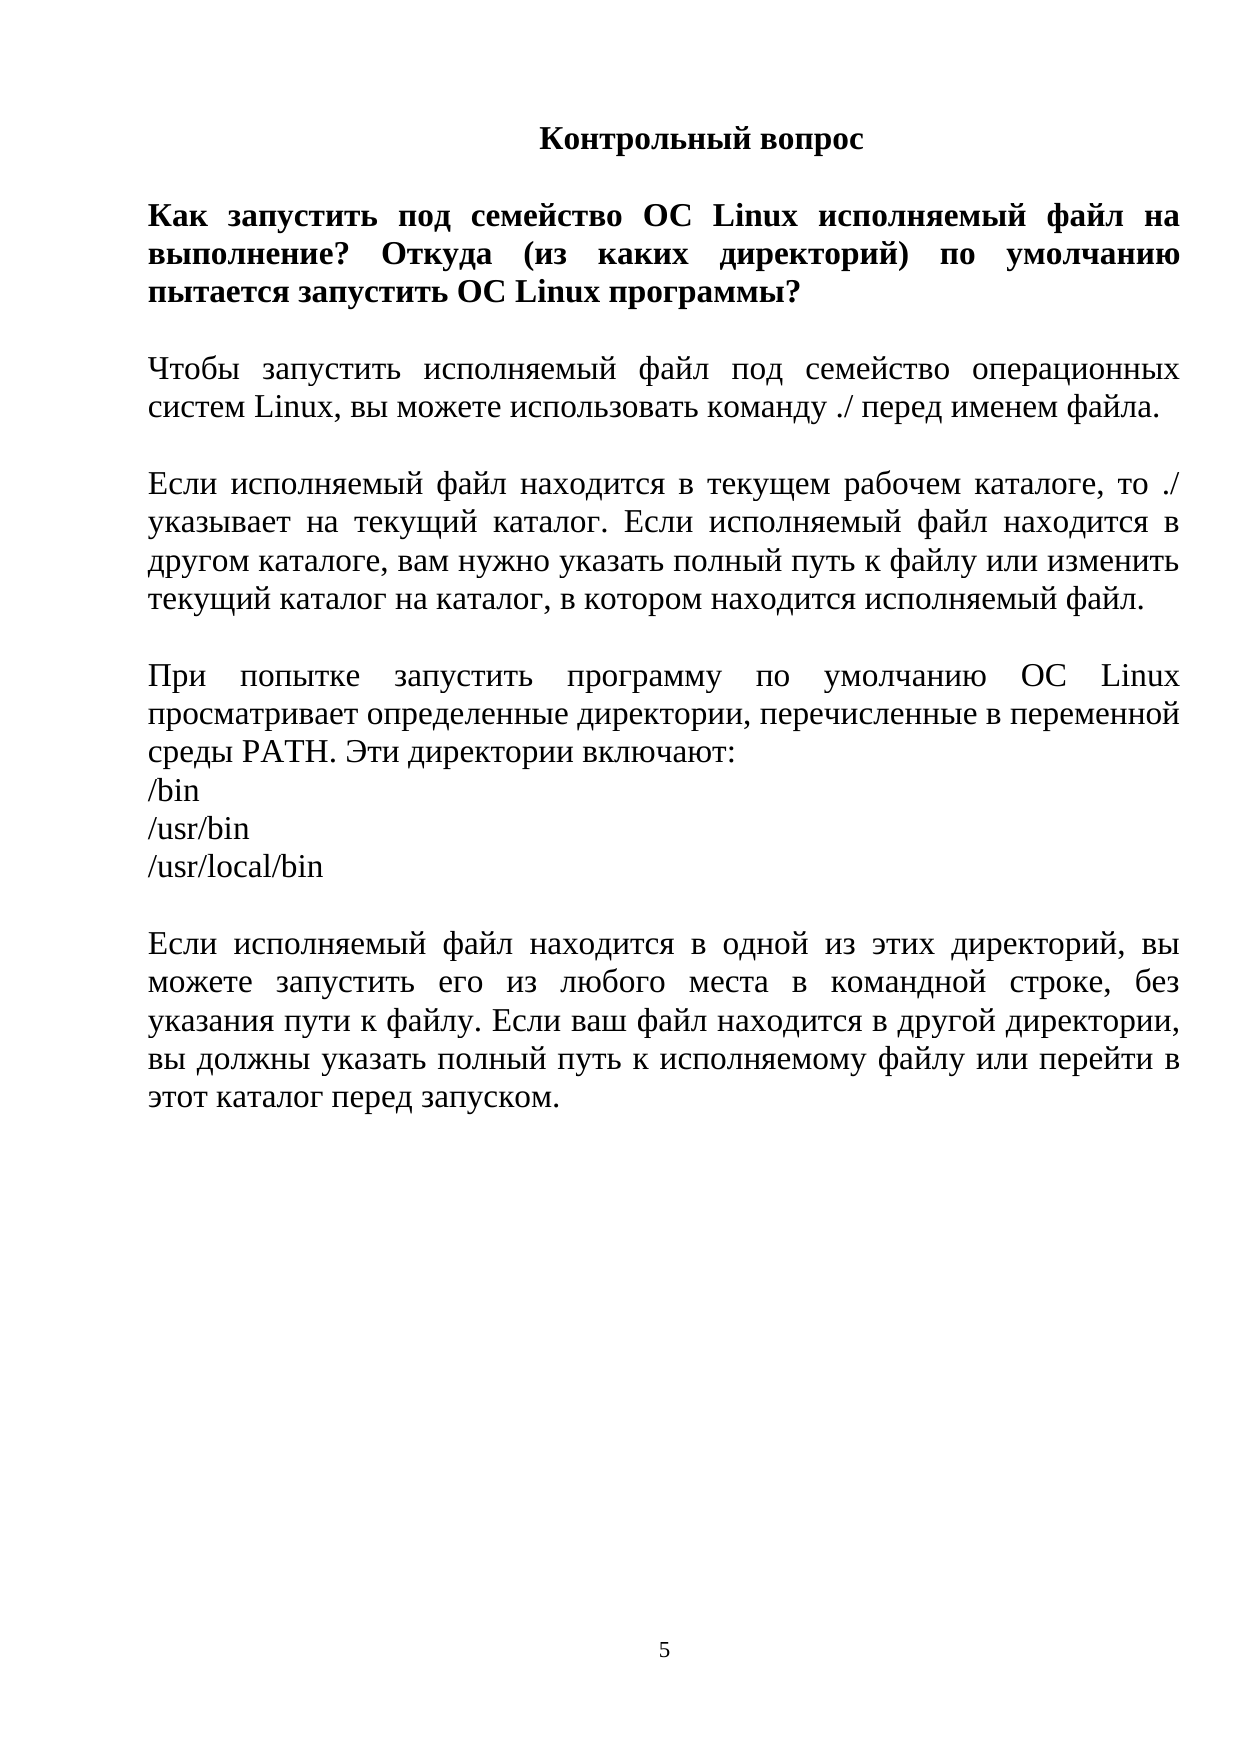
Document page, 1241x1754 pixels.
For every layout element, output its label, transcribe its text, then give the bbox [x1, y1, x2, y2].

text Контрольный вопрос [148, 118, 1181, 156]
text При попытке запустить программу по умолчанию ОС Linux просматривает определенные директории, перечисленные в переменной среды PATH. Эти директории включают: [148, 655, 1181, 770]
text Если исполняемый файл находится в текущем рабочем каталоге, то ./ указывает на текущий каталог. Если исполняемый файл находится в другом каталоге, вам нужно указать полный путь к файлу или изменить текущий каталог на каталог, в котором находится исполняемый файл. [148, 463, 1181, 616]
text Как запустить под семейство ОС Linux исполняемый файл на выполнение? Откуда (из каких директорий) по умолчанию пытается запустить ОС Linux программы? [148, 195, 1181, 310]
text Чтобы запустить исполняемый файл под семейство операционных систем Linux, вы можете использовать команду ./ перед именем файла. [148, 348, 1181, 425]
text Если исполняемый файл находится в одной из этих директорий, вы можете запустить его из любого места в командной строке, без указания пути к файлу. Если ваш файл находится в другой директории, вы должны указать полный путь к исполняемому файлу или перейти в этот каталог перед запуском. [148, 923, 1181, 1115]
text /bin [148, 770, 1181, 808]
text /usr/bin [148, 808, 1181, 846]
text /usr/local/bin [148, 846, 1181, 885]
